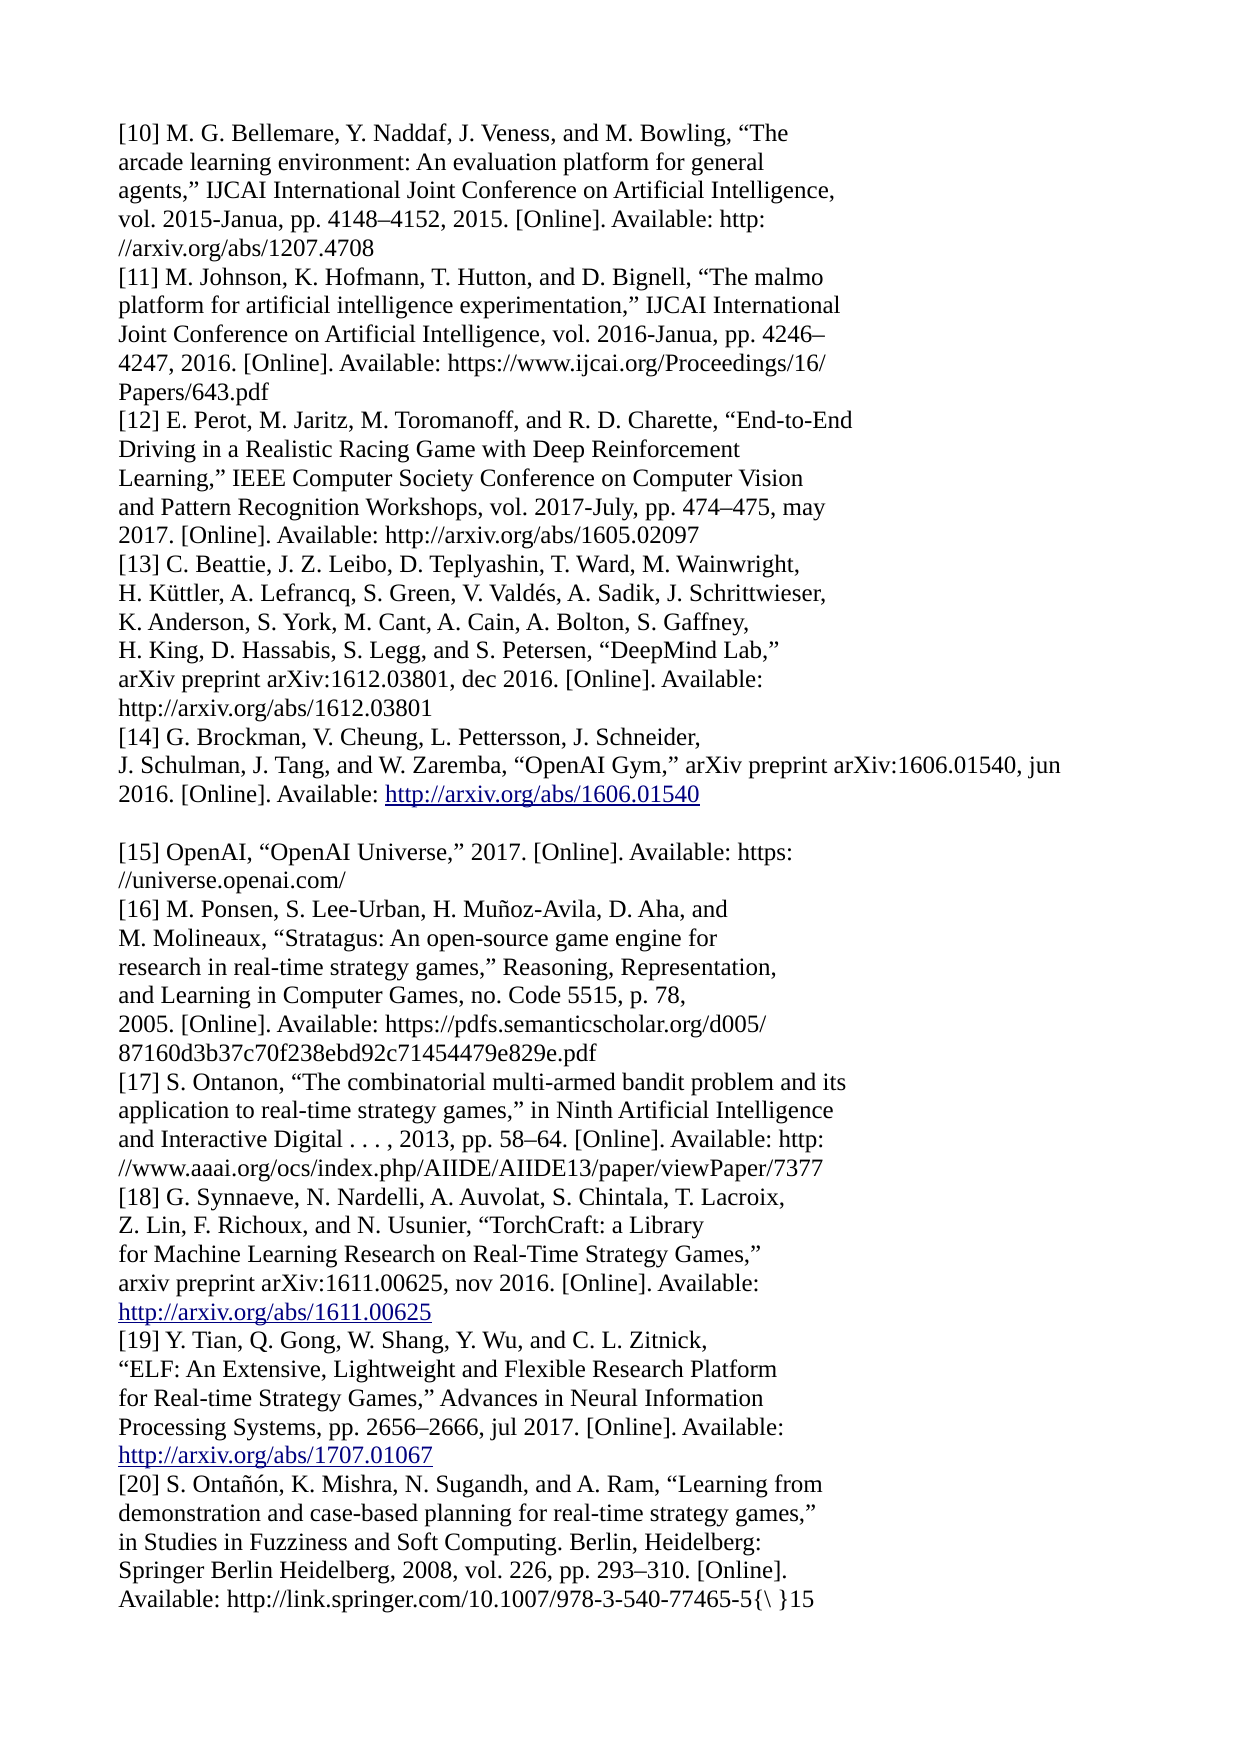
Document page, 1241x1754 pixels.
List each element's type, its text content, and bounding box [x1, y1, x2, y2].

text [13] C. Beattie, J. Z. Leibo, D. Teplyashin, T. Ward, M. Wainwright, [118, 549, 1122, 578]
text demonstration and case-based planning for real-time strategy games,” [118, 1498, 1122, 1527]
text [11] M. Johnson, K. Hofmann, T. Hutton, and D. Bignell, “The malmo [118, 262, 1122, 291]
text agents,” IJCAI International Joint Conference on Artificial Intelligence, [118, 176, 1122, 204]
text J. Schulman, J. Tang, and W. Zaremba, “OpenAI Gym,” arXiv preprint arXiv:1606.01540, jun 2016. [Online]. Available: http://arxiv.org/abs/1606.01540 [118, 751, 1122, 808]
text [14] G. Brockman, V. Cheung, L. Pettersson, J. Schneider, [118, 722, 1122, 751]
text 2017. [Online]. Available: http://arxiv.org/abs/1605.02097 [118, 521, 1122, 549]
text [12] E. Perot, M. Jaritz, M. Toromanoff, and R. D. Charette, “End-to-End [118, 406, 1122, 434]
text Available: http://link.springer.com/10.1007/978-3-540-77465-5{\ }15 [118, 1584, 1122, 1613]
text M. Molineaux, “Stratagus: An open-source game engine for [118, 923, 1122, 952]
text for Real-time Strategy Games,” Advances in Neural Information [118, 1383, 1122, 1412]
text //www.aaai.org/ocs/index.php/AIIDE/AIIDE13/paper/viewPaper/7377 [118, 1153, 1122, 1182]
text in Studies in Fuzziness and Soft Computing. Berlin, Heidelberg: [118, 1527, 1122, 1556]
text and Interactive Digital . . . , 2013, pp. 58–64. [Online]. Available: http: [118, 1124, 1122, 1153]
text //universe.openai.com/ [118, 866, 1122, 894]
text [19] Y. Tian, Q. Gong, W. Shang, Y. Wu, and C. L. Zitnick, [118, 1326, 1122, 1354]
text Driving in a Realistic Racing Game with Deep Reinforcement [118, 434, 1122, 463]
text [20] S. Ontañón, K. Mishra, N. Sugandh, and A. Ram, “Learning from [118, 1469, 1122, 1498]
text http://arxiv.org/abs/1707.01067 [118, 1441, 1122, 1469]
text “ELF: An Extensive, Lightweight and Flexible Research Platform [118, 1354, 1122, 1383]
text arcade learning environment: An evaluation platform for general [118, 147, 1122, 176]
text //arxiv.org/abs/1207.4708 [118, 233, 1122, 262]
text H. Küttler, A. Lefrancq, S. Green, V. Valdés, A. Sadik, J. Schrittwieser, [118, 578, 1122, 607]
text H. King, D. Hassabis, S. Legg, and S. Petersen, “DeepMind Lab,” [118, 636, 1122, 664]
text arxiv preprint arXiv:1611.00625, nov 2016. [Online]. Available: [118, 1268, 1122, 1297]
text Z. Lin, F. Richoux, and N. Usunier, “TorchCraft: a Library [118, 1211, 1122, 1239]
text [10] M. G. Bellemare, Y. Naddaf, J. Veness, and M. Bowling, “The [118, 118, 1122, 147]
text platform for artificial intelligence experimentation,” IJCAI International [118, 291, 1122, 319]
text for Machine Learning Research on Real-Time Strategy Games,” [118, 1239, 1122, 1268]
text Springer Berlin Heidelberg, 2008, vol. 226, pp. 293–310. [Online]. [118, 1556, 1122, 1584]
text Papers/643.pdf [118, 377, 1122, 406]
text K. Anderson, S. York, M. Cant, A. Cain, A. Bolton, S. Gaffney, [118, 607, 1122, 636]
text and Learning in Computer Games, no. Code 5515, p. 78, [118, 981, 1122, 1009]
text [17] S. Ontanon, “The combinatorial multi-armed bandit problem and its [118, 1067, 1122, 1096]
text Processing Systems, pp. 2656–2666, jul 2017. [Online]. Available: [118, 1412, 1122, 1441]
text 2005. [Online]. Available: https://pdfs.semanticscholar.org/d005/ [118, 1009, 1122, 1038]
text research in real-time strategy games,” Reasoning, Representation, [118, 952, 1122, 981]
text [15] OpenAI, “OpenAI Universe,” 2017. [Online]. Available: https: [118, 837, 1122, 866]
text [16] M. Ponsen, S. Lee-Urban, H. Muñoz-Avila, D. Aha, and [118, 894, 1122, 923]
text http://arxiv.org/abs/1612.03801 [118, 693, 1122, 722]
text application to real-time strategy games,” in Ninth Artificial Intelligence [118, 1096, 1122, 1124]
text 87160d3b37c70f238ebd92c71454479e829e.pdf [118, 1038, 1122, 1067]
text arXiv preprint arXiv:1612.03801, dec 2016. [Online]. Available: [118, 664, 1122, 693]
text Joint Conference on Artificial Intelligence, vol. 2016-Janua, pp. 4246– [118, 319, 1122, 348]
text http://arxiv.org/abs/1611.00625 [118, 1297, 1122, 1326]
text 4247, 2016. [Online]. Available: https://www.ijcai.org/Proceedings/16/ [118, 348, 1122, 377]
text vol. 2015-Janua, pp. 4148–4152, 2015. [Online]. Available: http: [118, 204, 1122, 233]
text [18] G. Synnaeve, N. Nardelli, A. Auvolat, S. Chintala, T. Lacroix, [118, 1182, 1122, 1211]
text and Pattern Recognition Workshops, vol. 2017-July, pp. 474–475, may [118, 492, 1122, 521]
text Learning,” IEEE Computer Society Conference on Computer Vision [118, 463, 1122, 492]
